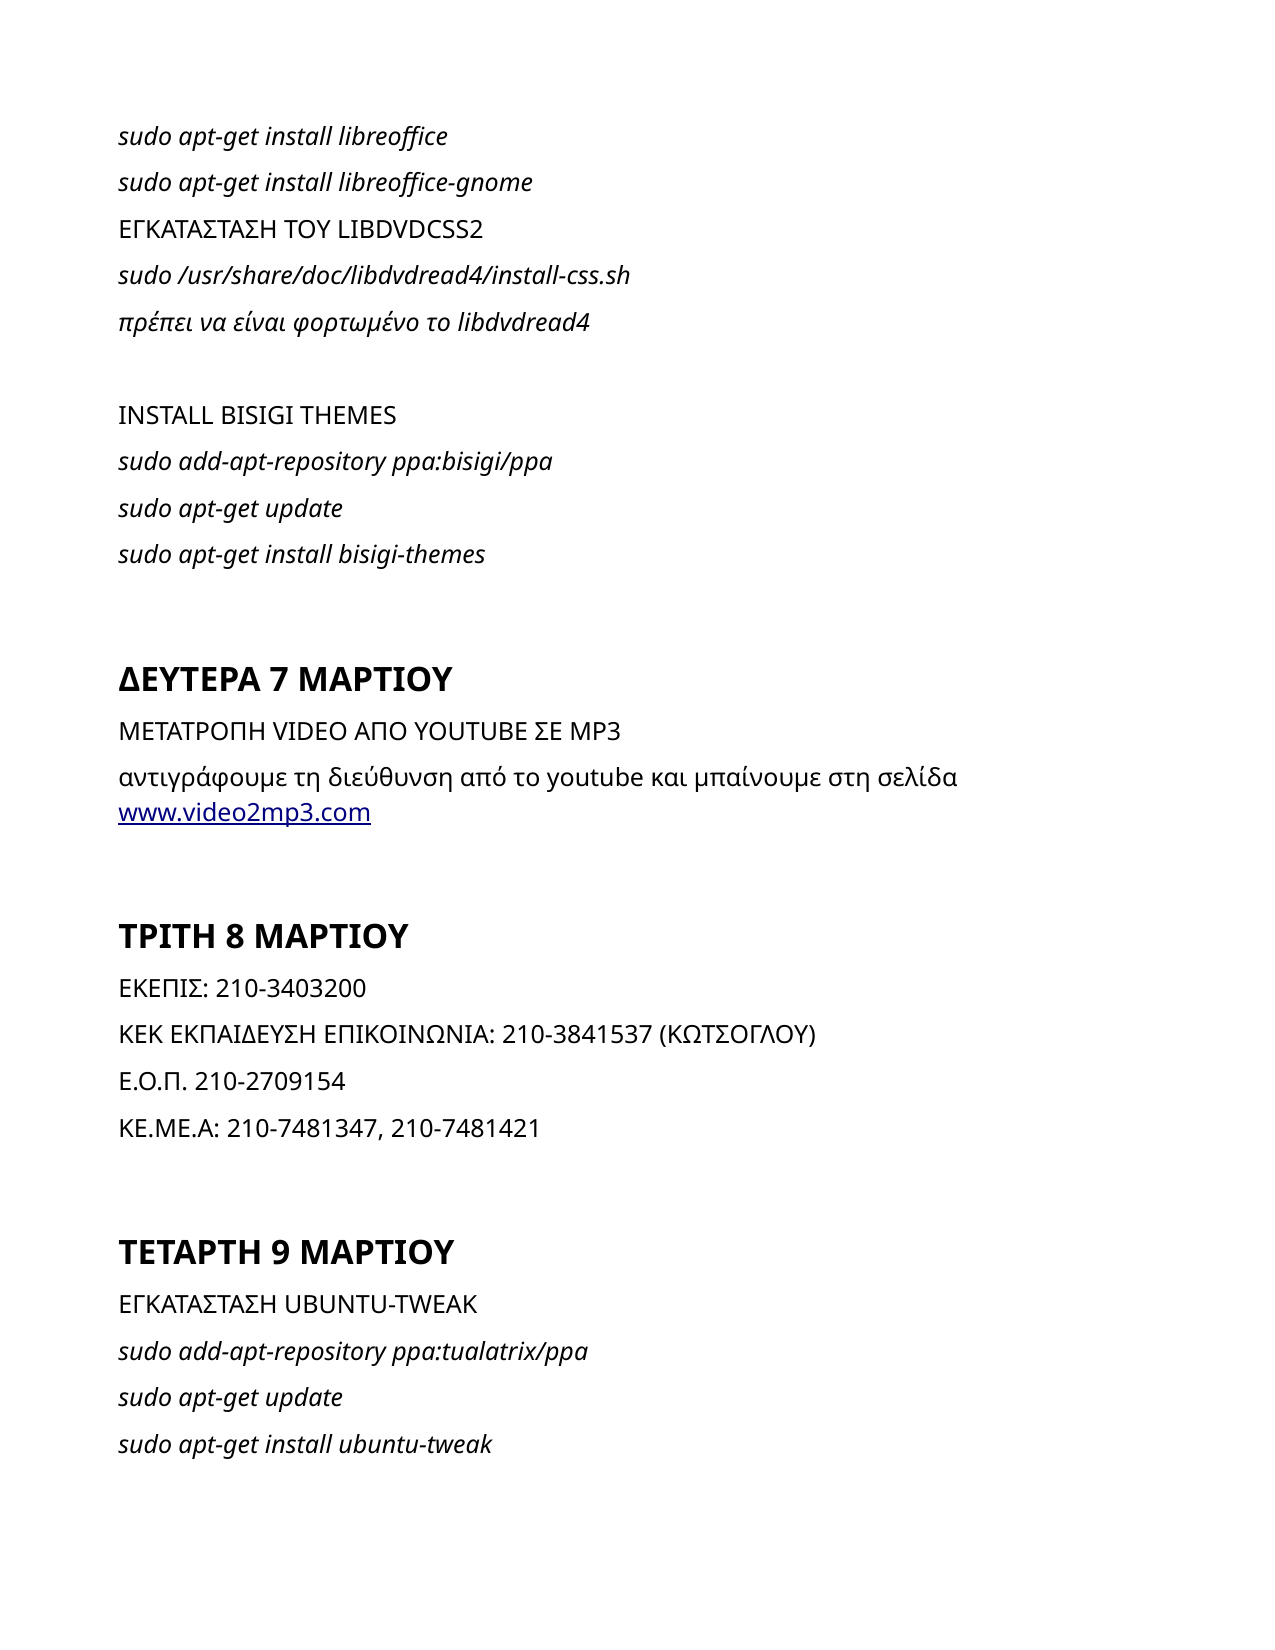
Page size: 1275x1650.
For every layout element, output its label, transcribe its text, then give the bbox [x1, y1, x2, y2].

text sudo apt-get install ubuntu-tweak [118, 1426, 1157, 1460]
text sudo apt-get update [118, 1380, 1157, 1414]
text sudo apt-get install libreoffice-gnome [118, 165, 1157, 199]
text ΚΕΚ ΕΚΠΑΙΔΕΥΣΗ ΕΠΙΚΟΙΝΩΝΙΑ: 210-3841537 (ΚΩΤΣΟΓΛΟΥ) [118, 1017, 1157, 1051]
text sudo apt-get install bisigi-themes [118, 537, 1157, 571]
text αντιγράφουμε τη διεύθυνση από το youtube και μπαίνουμε στη σελίδα www.video2mp3.com [118, 760, 1157, 828]
text sudo apt-get update [118, 491, 1157, 525]
subtitle ΔΕΥΤΕΡΑ 7 ΜΑΡΤΙΟΥ [118, 655, 1157, 701]
text INSTALL BISIGI THEMES [118, 397, 1157, 432]
subtitle ΤΕΤΑΡΤΗ 9 ΜΑΡΤΙΟΥ [118, 1228, 1157, 1274]
text sudo add-apt-repository ppa:bisigi/ppa [118, 444, 1157, 478]
text sudo /usr/share/doc/libdvdread4/install-css.sh [118, 258, 1157, 292]
subtitle ΤΡΙΤΗ 8 ΜΑΡΤΙΟΥ [118, 912, 1157, 958]
text πρέπει να είναι φορτωμένο το libdvdread4 [118, 304, 1157, 338]
text sudo add-apt-repository ppa:tualatrix/ppa [118, 1333, 1157, 1367]
text ΕΚΕΠΙΣ: 210-3403200 [118, 971, 1157, 1004]
text ΕΓΚΑΤΑΣΤΑΣΗ UBUNTU-TWEAK [118, 1287, 1157, 1321]
text sudo apt-get install libreoffice [118, 118, 1157, 152]
text ΕΓΚΑΤΑΣΤΑΣΗ ΤΟΥ LIBDVDCSS2 [118, 211, 1157, 245]
text Ε.Ο.Π. 210-2709154 [118, 1064, 1157, 1098]
text ΜΕΤΑΤΡΟΠΗ VIDEO ΑΠΟ YOUTUBE ΣΕ MP3 [118, 713, 1157, 748]
text ΚΕ.ΜΕ.Α: 210-7481347, 210-7481421 [118, 1110, 1157, 1144]
